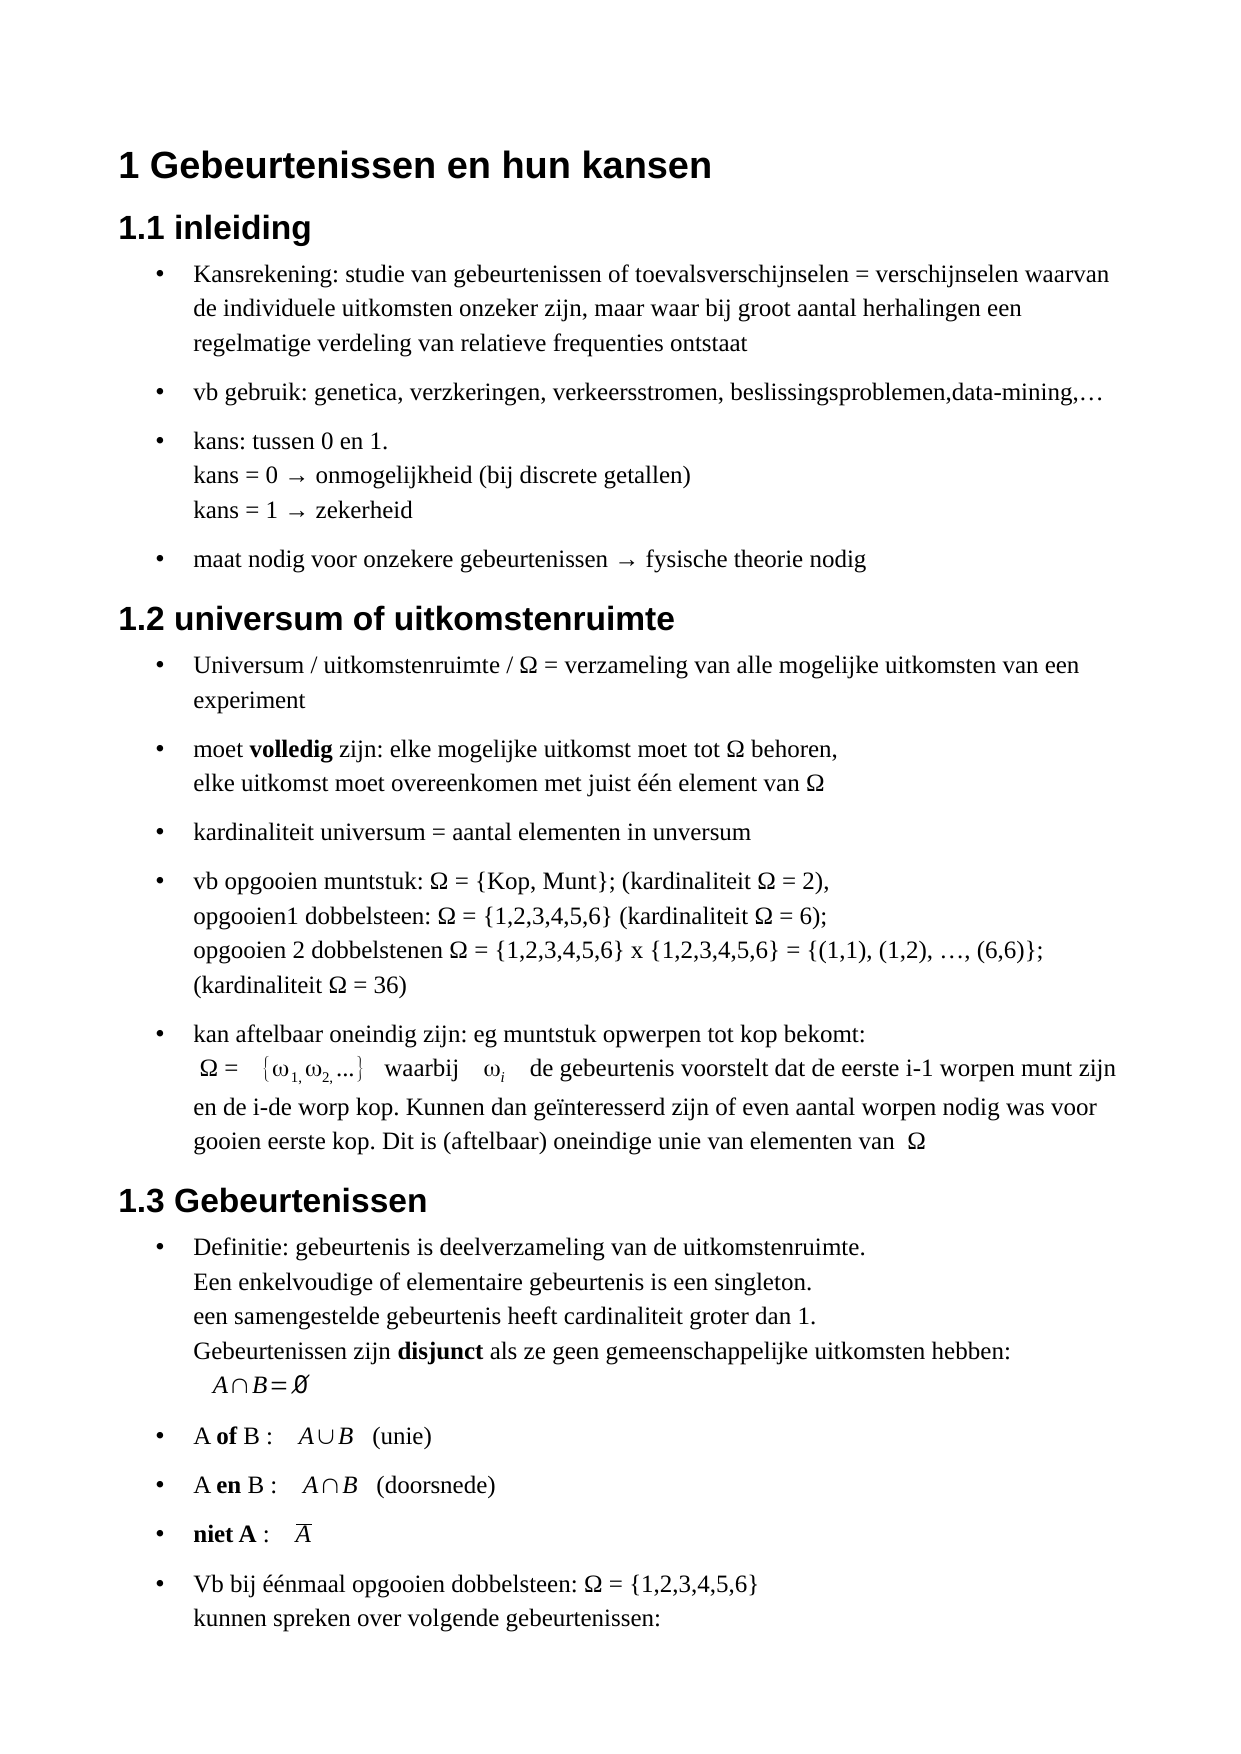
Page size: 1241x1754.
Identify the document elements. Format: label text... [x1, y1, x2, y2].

list kan aftelbaar oneindig zijn: eg muntstuk opwerpen tot kop bekomt: Ω = waarbij de gebeurtenis voorstelt dat de eerste i-1 worpen munt zijn en de i-de worp kop. Kunnen dan geïnteresserd zijn of even aantal worpen nodig was voor gooien eerste kop. Dit is (aftelbaar) oneindige unie van elementen van Ω [156, 1019, 1122, 1155]
subtitle 1.2 universum of uitkomstenruimte [118, 599, 1122, 638]
list Universum / uitkomstenruimte / Ω = verzameling van alle mogelijke uitkomsten van een experiment [156, 650, 1122, 713]
list maat nodig voor onzekere gebeurtenissen → fysische theorie nodig [156, 544, 1122, 573]
list kardinaliteit universum = aantal elementen in unversum [156, 817, 1122, 846]
list vb gebruik: genetica, verzkeringen, verkeersstromen, beslissingsproblemen,data-mining,… [156, 377, 1122, 406]
subtitle 1.1 inleiding [118, 208, 1122, 246]
list vb opgooien muntstuk: Ω = {Kop, Munt}; (kardinaliteit Ω = 2), opgooien1 dobbelsteen: Ω = {1,2,3,4,5,6} (kardinaliteit Ω = 6); opgooien 2 dobbelstenen Ω = {1,2,3,4,5,6} x {1,2,3,4,5,6} = {(1,1), (1,2), …, (6,6)}; (kardinaliteit Ω = 36) [156, 866, 1122, 999]
list kans: tussen 0 en 1. kans = 0 → onmogelijkheid (bij discrete getallen) kans = 1 → zekerheid [156, 426, 1122, 523]
subtitle 1.3 Gebeurtenissen [118, 1181, 1122, 1220]
list Definitie: gebeurtenis is deelverzameling van de uitkomstenruimte. Een enkelvoudige of elementaire gebeurtenis is een singleton. een samengestelde gebeurtenis heeft cardinaliteit groter dan 1. Gebeurtenissen zijn disjunct als ze geen gemeenschappelijke uitkomsten hebben: [156, 1232, 1122, 1401]
list Vb bij éénmaal opgooien dobbelsteen: Ω = {1,2,3,4,5,6} kunnen spreken over volgende gebeurtenissen: [156, 1569, 1122, 1632]
list moet volledig zijn: elke mogelijke uitkomst moet tot Ω behoren, elke uitkomst moet overeenkomen met juist één element van Ω [156, 734, 1122, 797]
list niet A : [156, 1519, 1122, 1548]
list A of B : (unie) [156, 1421, 1122, 1450]
list Kansrekening: studie van gebeurtenissen of toevalsverschijnselen = verschijnselen waarvan de individuele uitkomsten onzeker zijn, maar waar bij groot aantal herhalingen een regelmatige verdeling van relatieve frequenties ontstaat [156, 259, 1122, 356]
list A en B : (doorsnede) [156, 1471, 1122, 1499]
subtitle 1 Gebeurtenissen en hun kansen [118, 143, 1122, 187]
